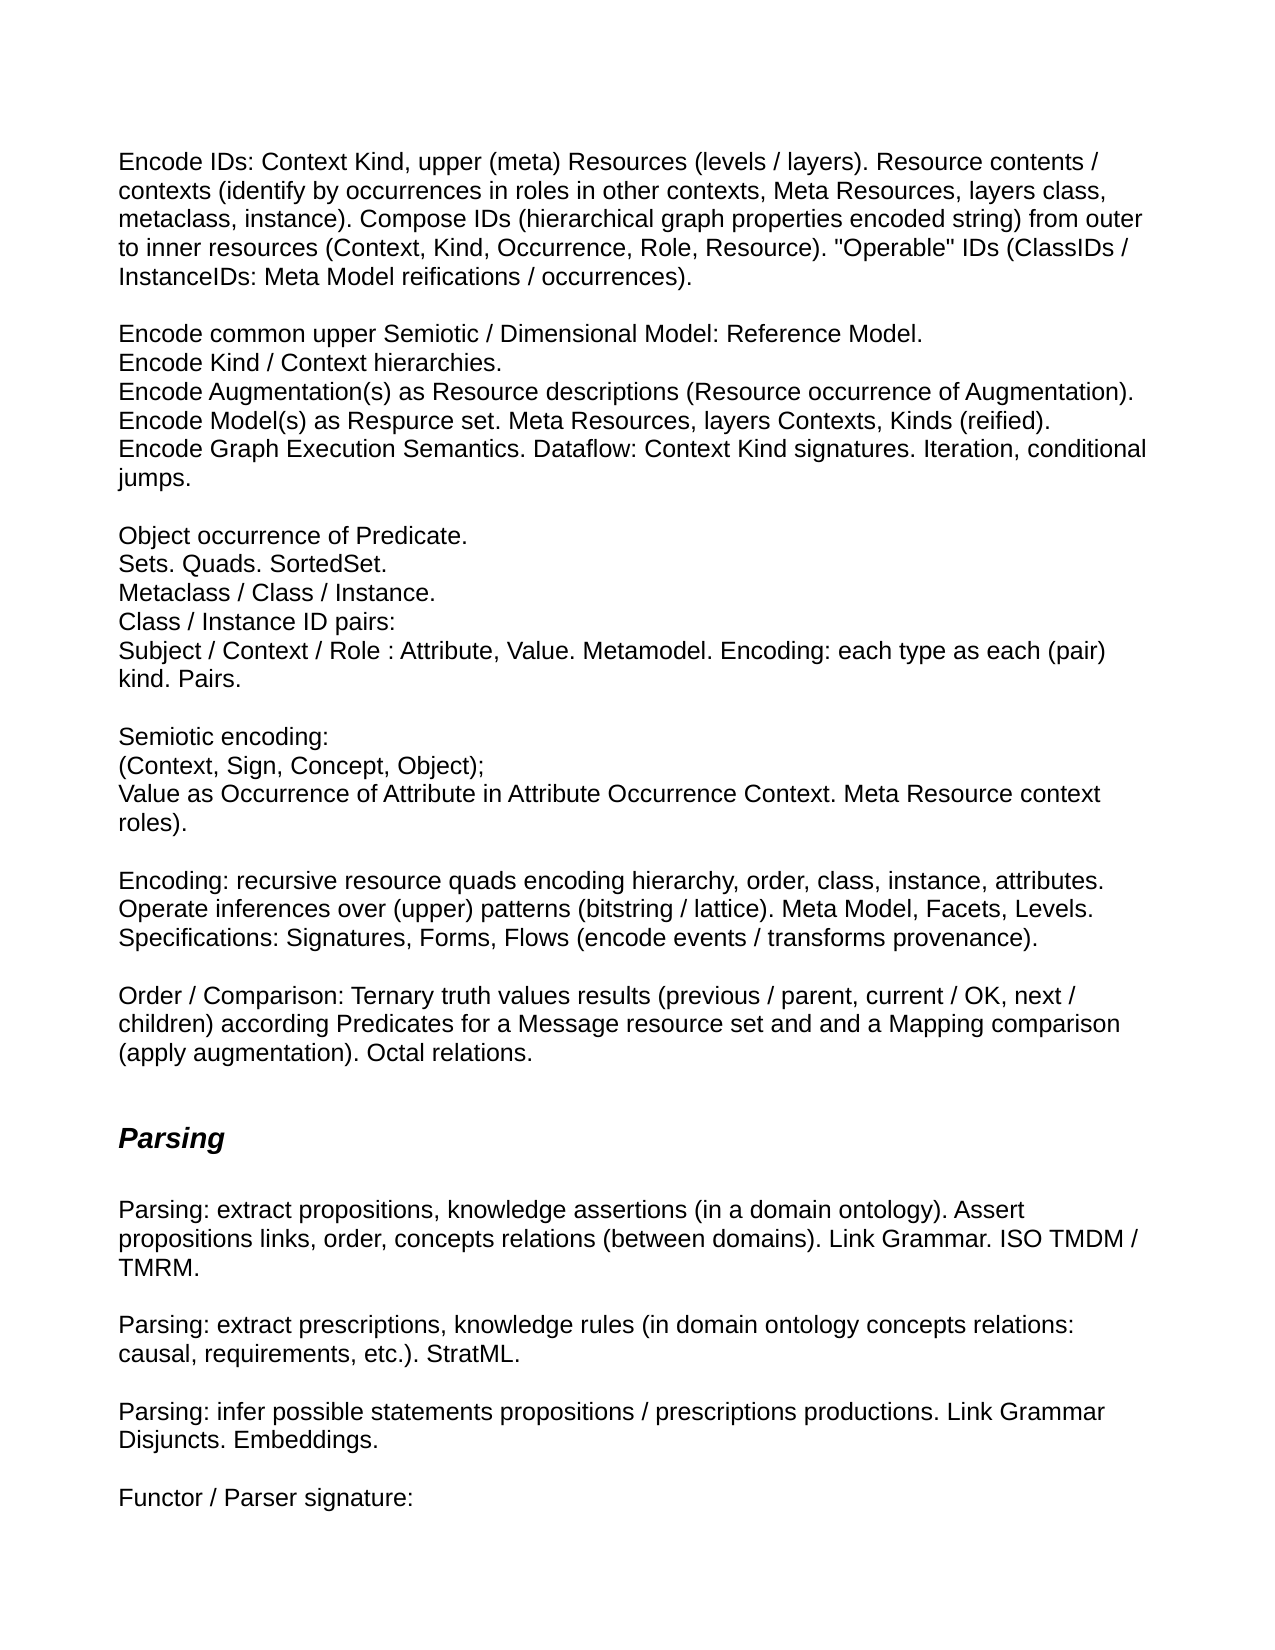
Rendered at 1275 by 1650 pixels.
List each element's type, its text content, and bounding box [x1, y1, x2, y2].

text Encode Kind / Context hierarchies. [118, 348, 1157, 377]
text Object occurrence of Predicate. [118, 521, 1157, 549]
text Metaclass / Class / Instance. [118, 578, 1157, 607]
text Encode Graph Execution Semantics. Dataflow: Context Kind signatures. Iteration, conditional jumps. [118, 434, 1157, 492]
text (Context, Sign, Concept, Object); [118, 751, 1157, 779]
subtitle Parsing [118, 1121, 1157, 1154]
text Order / Comparison: Ternary truth values results (previous / parent, current / OK, next / children) according Predicates for a Message resource set and and a Mapping comparison (apply augmentation). Octal relations. [118, 981, 1157, 1067]
text Parsing: extract propositions, knowledge assertions (in a domain ontology). Assert propositions links, order, concepts relations (between domains). Link Grammar. ISO TMDM / TMRM. [118, 1195, 1157, 1282]
text Parsing: extract prescriptions, knowledge rules (in domain ontology concepts relations: causal, requirements, etc.). StratML. [118, 1310, 1157, 1368]
text Encode common upper Semiotic / Dimensional Model: Reference Model. [118, 319, 1157, 348]
text Semiotic encoding: [118, 722, 1157, 751]
text Functor / Parser signature: [118, 1483, 1157, 1512]
text Subject / Context / Role : Attribute, Value. Metamodel. Encoding: each type as each (pair) kind. Pairs. [118, 636, 1157, 693]
text Value as Occurrence of Attribute in Attribute Occurrence Context. Meta Resource context roles). [118, 779, 1157, 837]
text Encode Augmentation(s) as Resource descriptions (Resource occurrence of Augmentation). [118, 377, 1157, 406]
text Parsing: infer possible statements propositions / prescriptions productions. Link Grammar Disjuncts. Embeddings. [118, 1397, 1157, 1454]
text Encode Model(s) as Respurce set. Meta Resources, layers Contexts, Kinds (reified). [118, 406, 1157, 434]
text Encode IDs: Context Kind, upper (meta) Resources (levels / layers). Resource contents / contexts (identify by occurrences in roles in other contexts, Meta Resources, layers class, metaclass, instance). Compose IDs (hierarchical graph properties encoded string) from outer to inner resources (Context, Kind, Occurrence, Role, Resource). "Operable" IDs (ClassIDs / InstanceIDs: Meta Model reifications / occurrences). [118, 147, 1157, 291]
text Sets. Quads. SortedSet. [118, 549, 1157, 578]
text Class / Instance ID pairs: [118, 607, 1157, 636]
text Encoding: recursive resource quads encoding hierarchy, order, class, instance, attributes. Operate inferences over (upper) patterns (bitstring / lattice). Meta Model, Facets, Levels. Specifications: Signatures, Forms, Flows (encode events / transforms provenance). [118, 866, 1157, 952]
